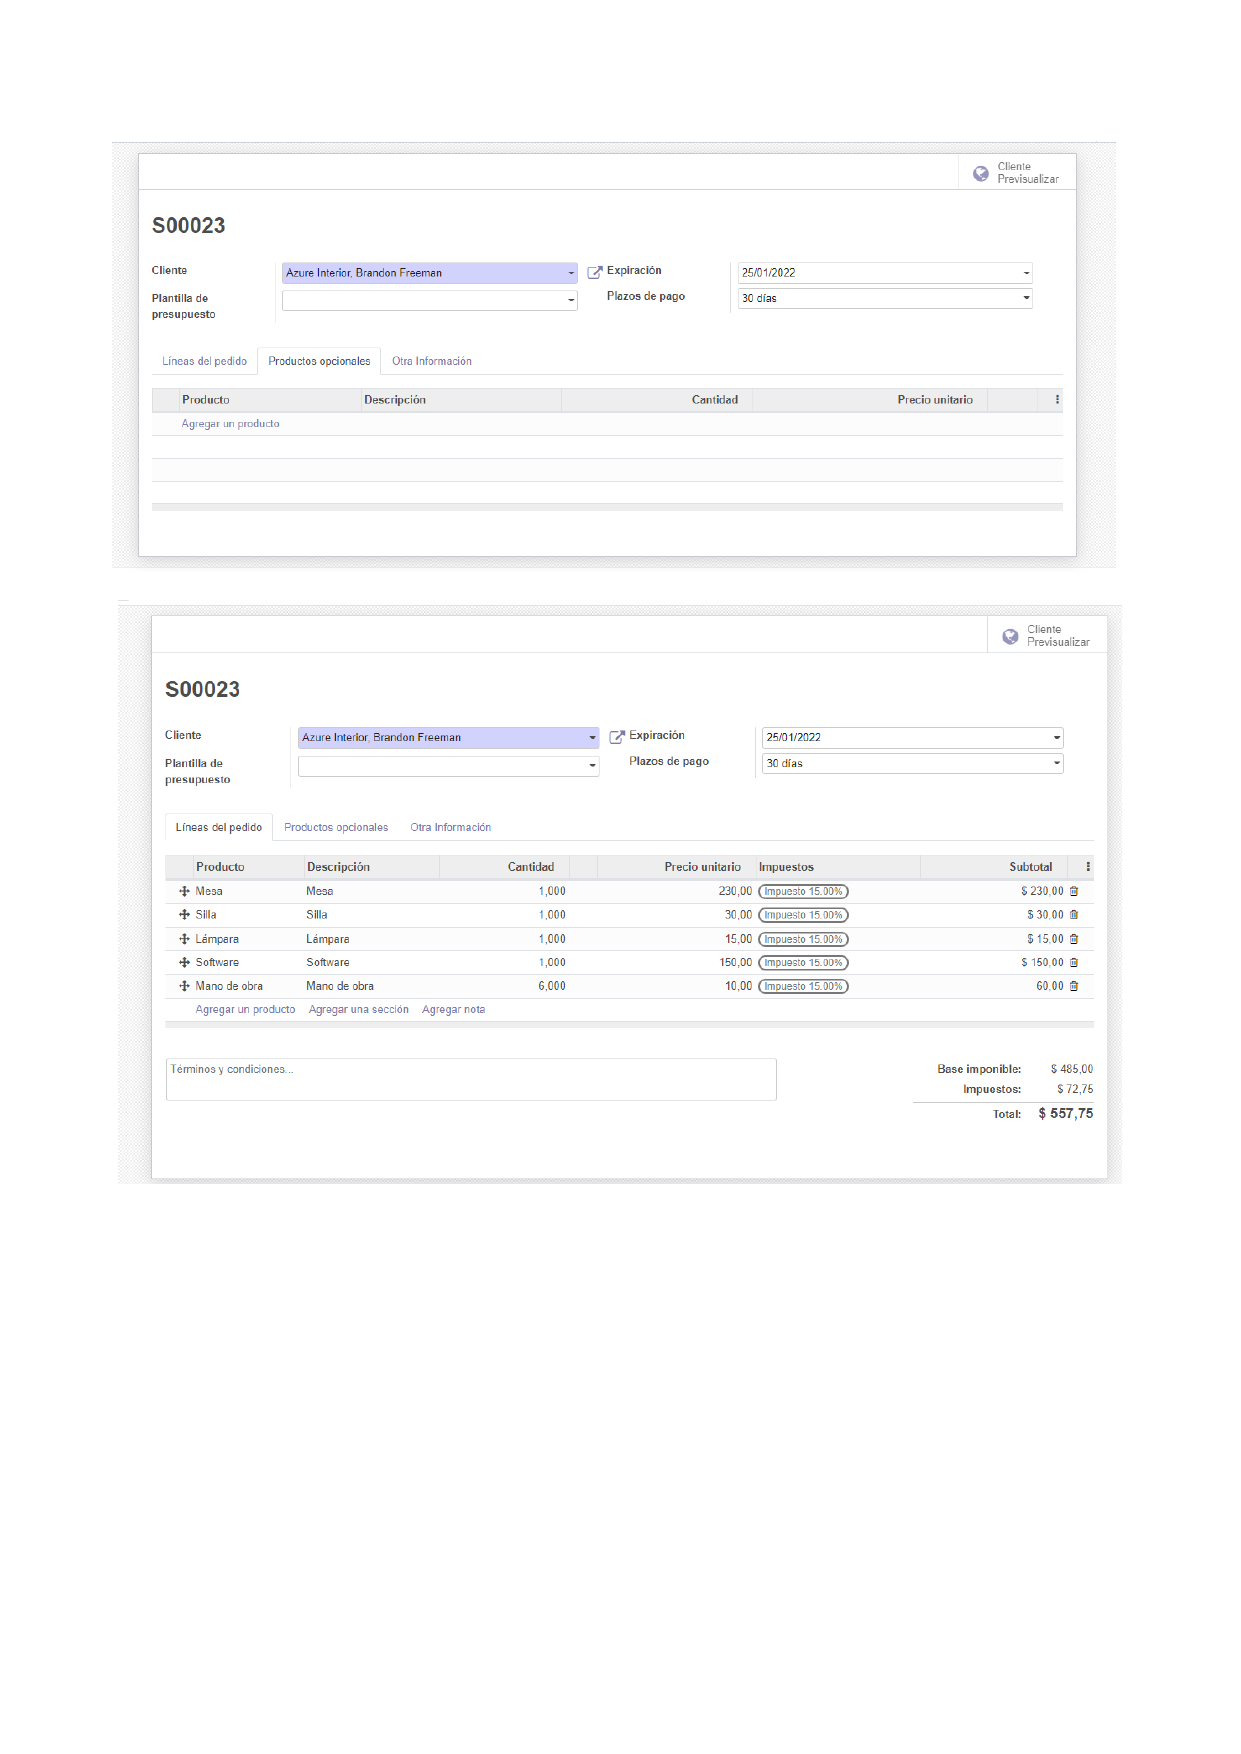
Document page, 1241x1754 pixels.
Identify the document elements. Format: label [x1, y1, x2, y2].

picture [112, 141, 1117, 572]
picture [118, 600, 1123, 1184]
